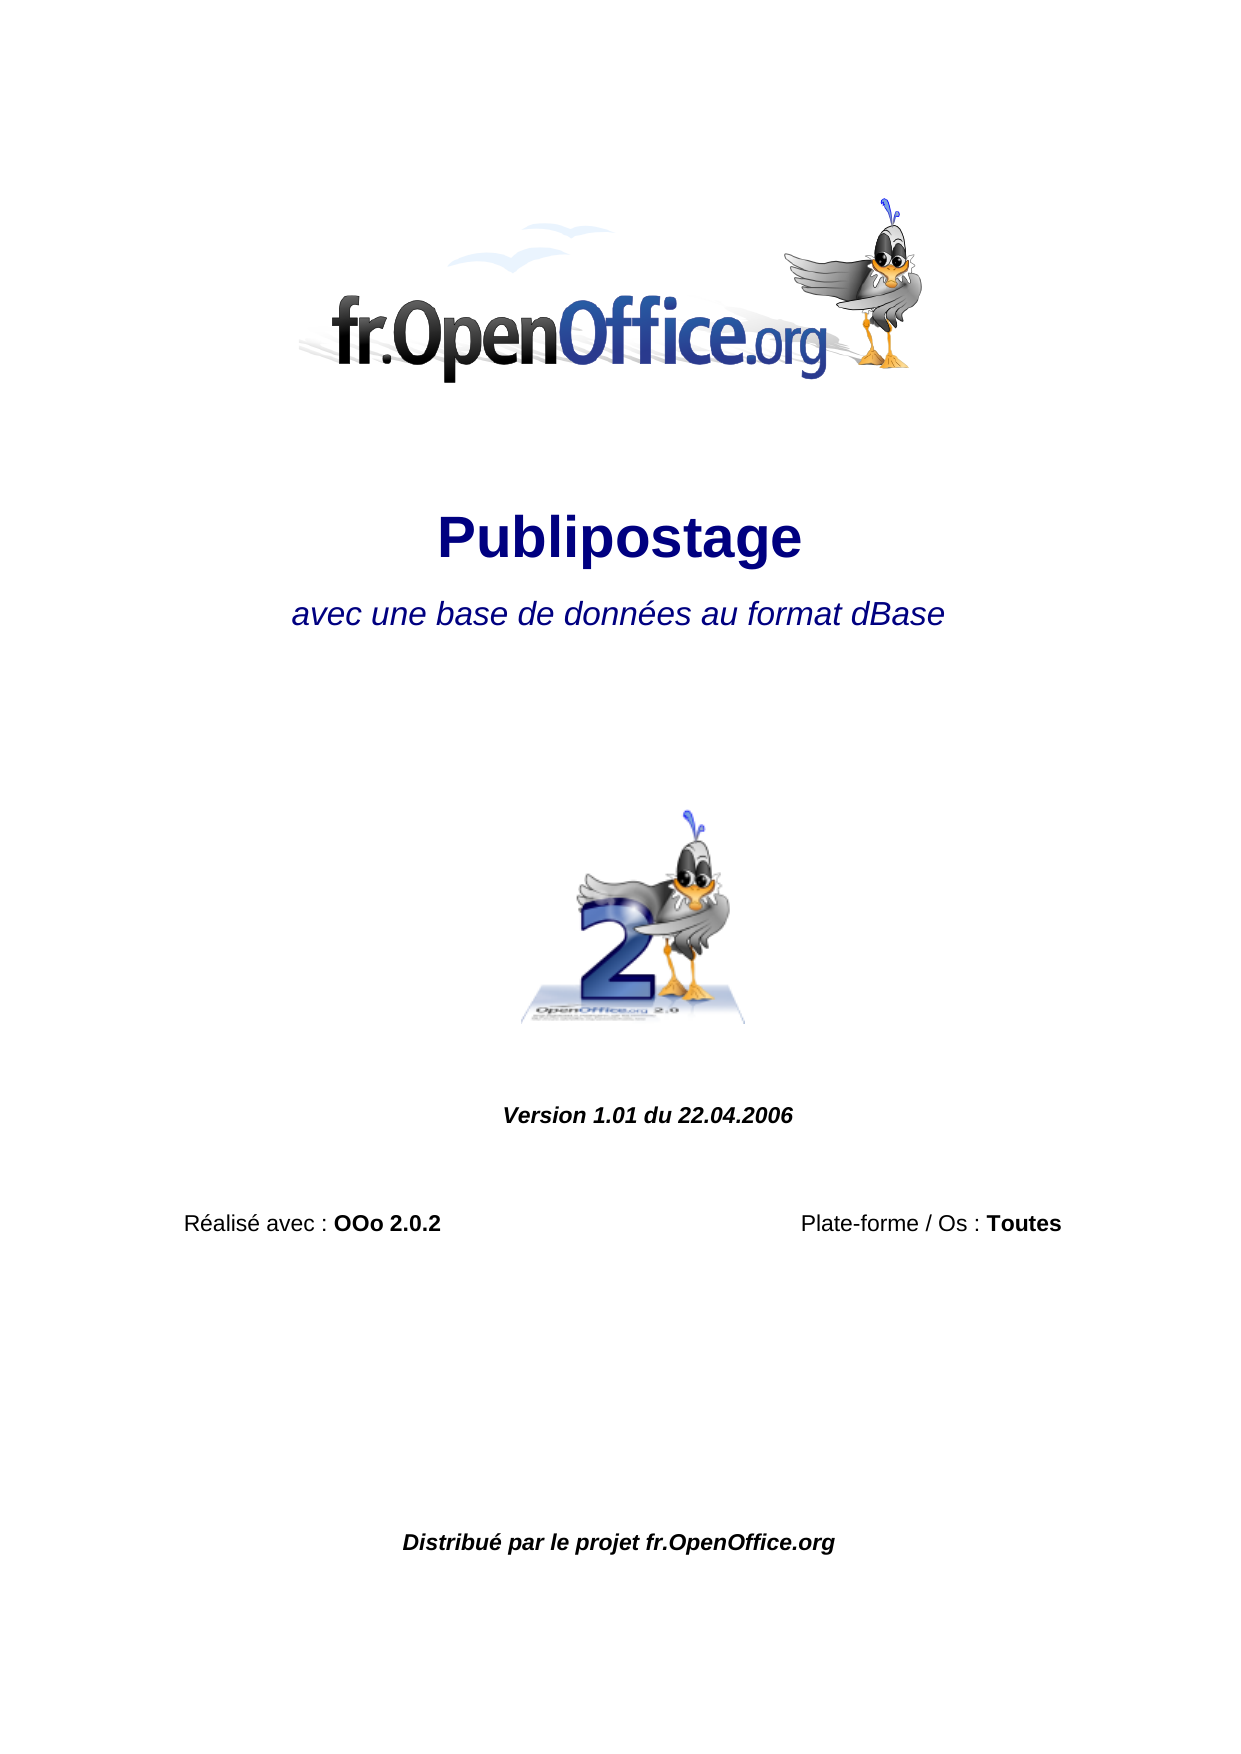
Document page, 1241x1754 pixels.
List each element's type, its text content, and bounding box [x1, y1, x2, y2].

picture [521, 800, 745, 1024]
picture [298, 188, 942, 403]
text Version 1.01 du 22.04.2006 [398, 1103, 900, 1128]
text Distribué par le projet fr.OpenOffice.org [118, 1530, 1122, 1556]
subtitle avec une base de données au format dBase [118, 595, 1122, 632]
title Publipostage [118, 505, 1122, 570]
text Réalisé avec : OOo 2.0.2 Plate-forme / Os : Toutes [183, 1210, 1069, 1236]
